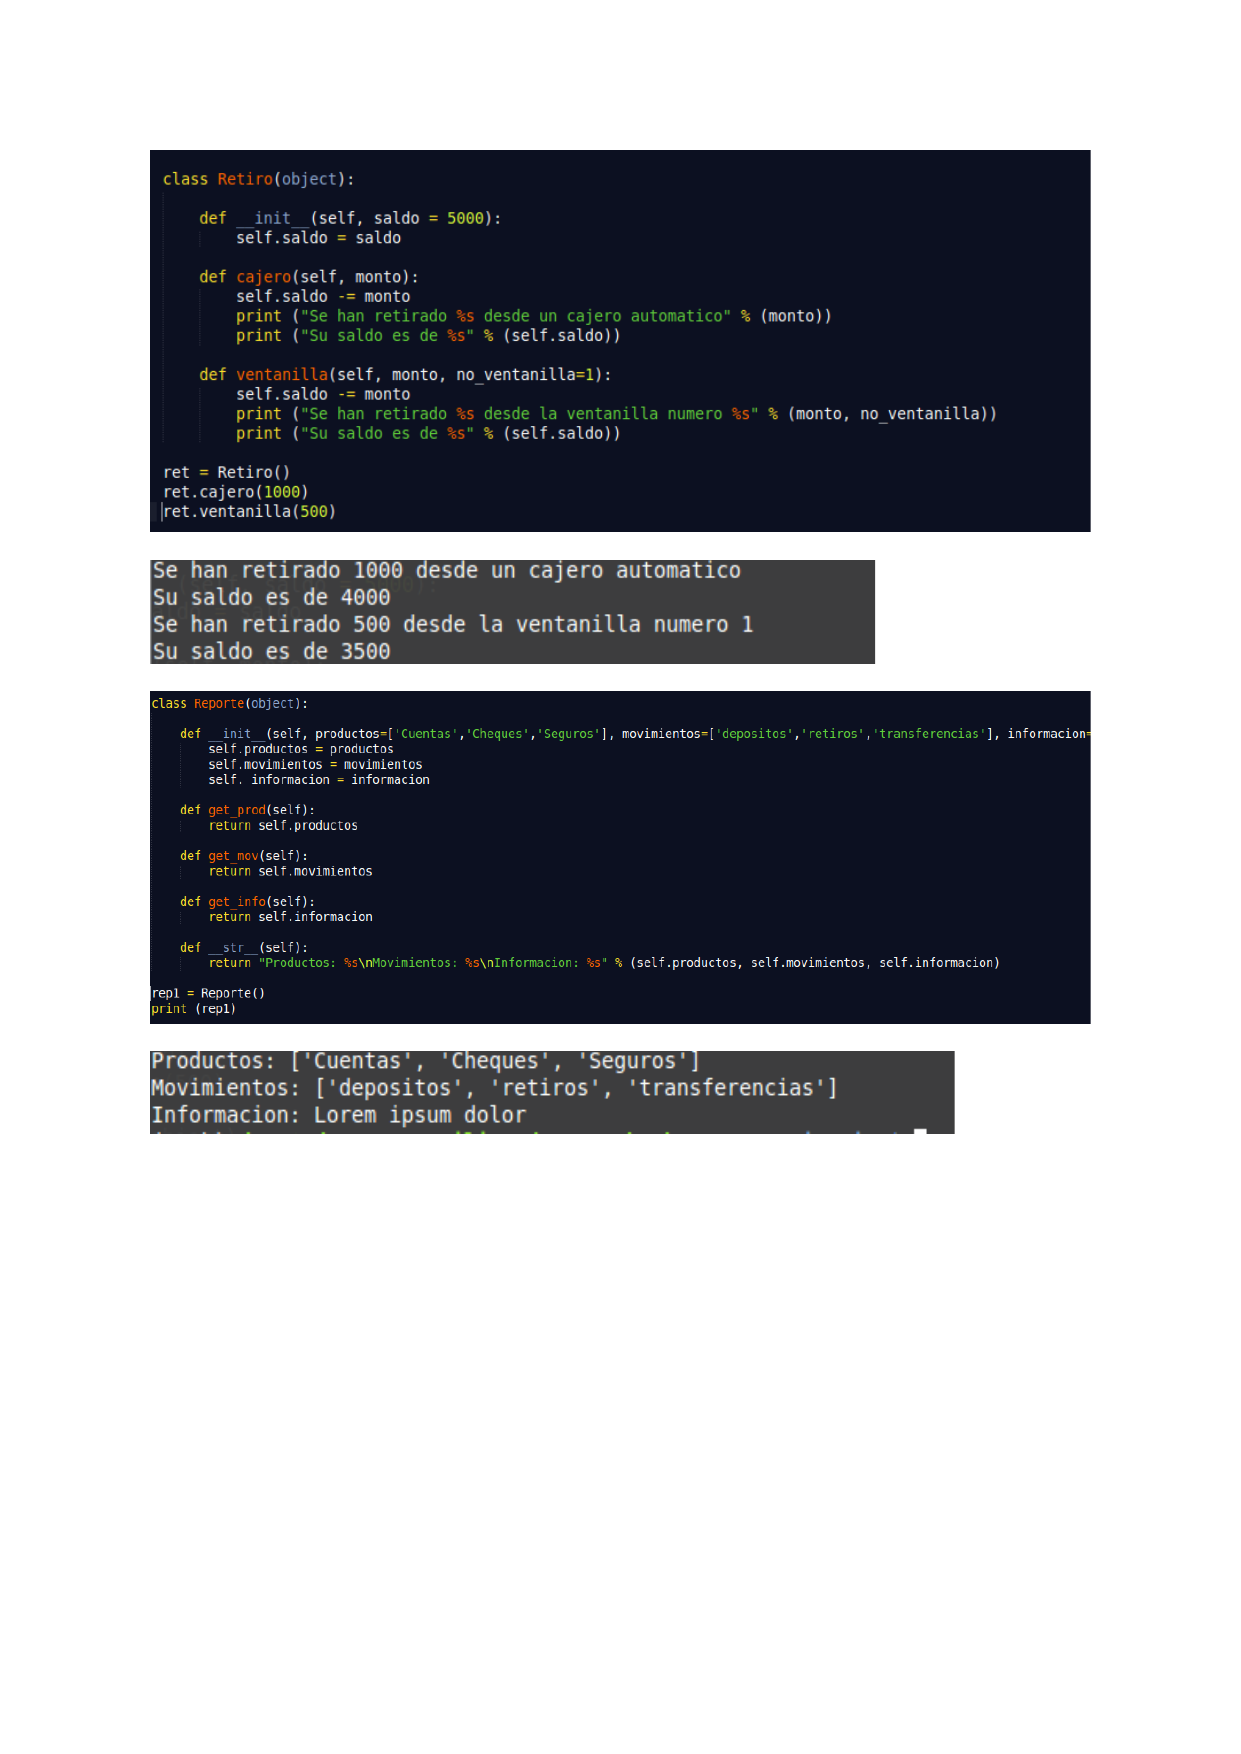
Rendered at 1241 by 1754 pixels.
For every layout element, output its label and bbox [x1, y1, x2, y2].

picture [150, 691, 1091, 1024]
picture [150, 560, 876, 664]
picture [150, 1051, 955, 1134]
picture [150, 150, 1091, 532]
